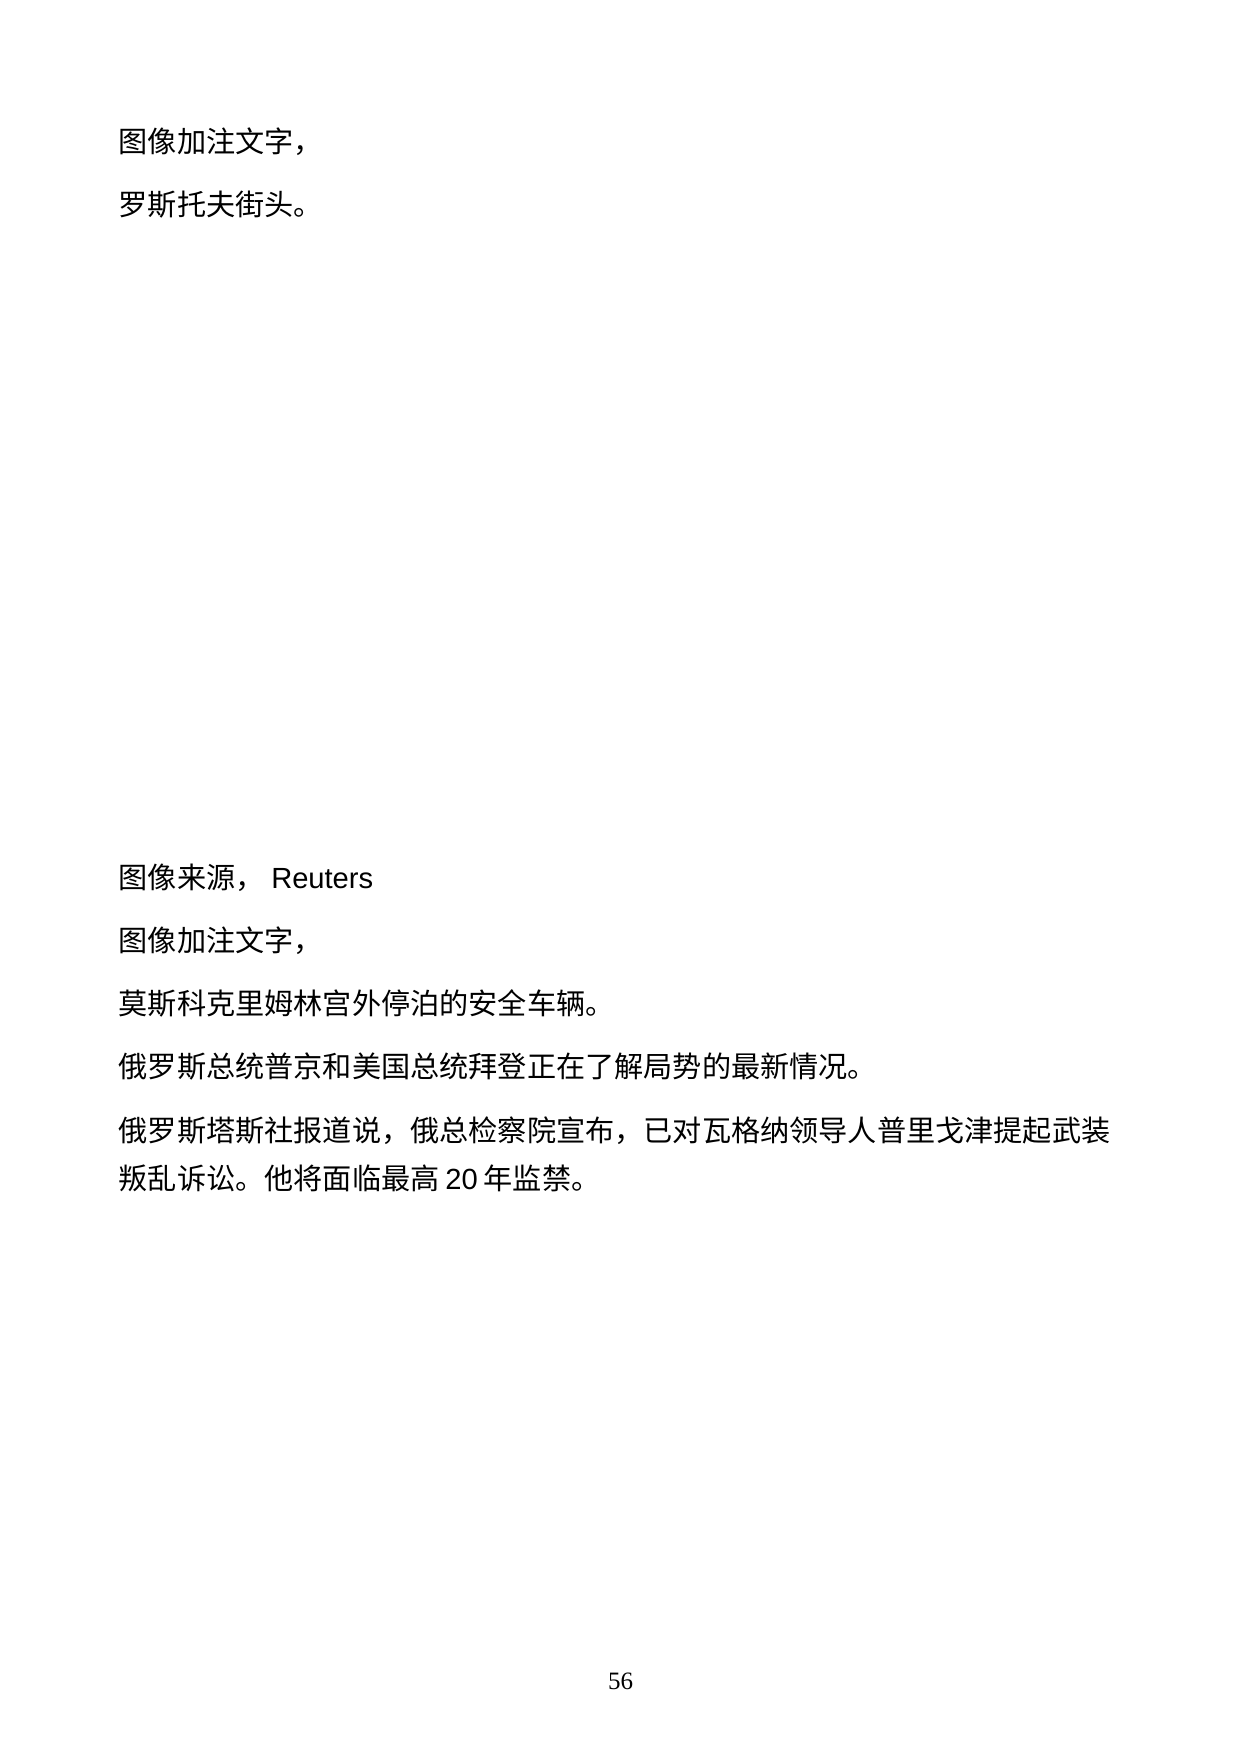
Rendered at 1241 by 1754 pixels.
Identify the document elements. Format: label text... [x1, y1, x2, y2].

text 图像加注文字， [118, 118, 1122, 161]
text 图像来源， Reuters [118, 855, 1122, 897]
text 俄罗斯总统普京和美国总统拜登正在了解局势的最新情况。 [118, 1044, 1122, 1086]
text 俄罗斯塔斯社报道说，俄总检察院宣布，已对瓦格纳领导人普里戈津提起武装叛乱诉讼。他将面临最高20年监禁。 [118, 1107, 1122, 1198]
text 图像加注文字， [118, 918, 1122, 960]
text 罗斯托夫街头。 [118, 182, 1122, 224]
text 莫斯科克里姆林宫外停泊的安全车辆。 [118, 981, 1122, 1023]
